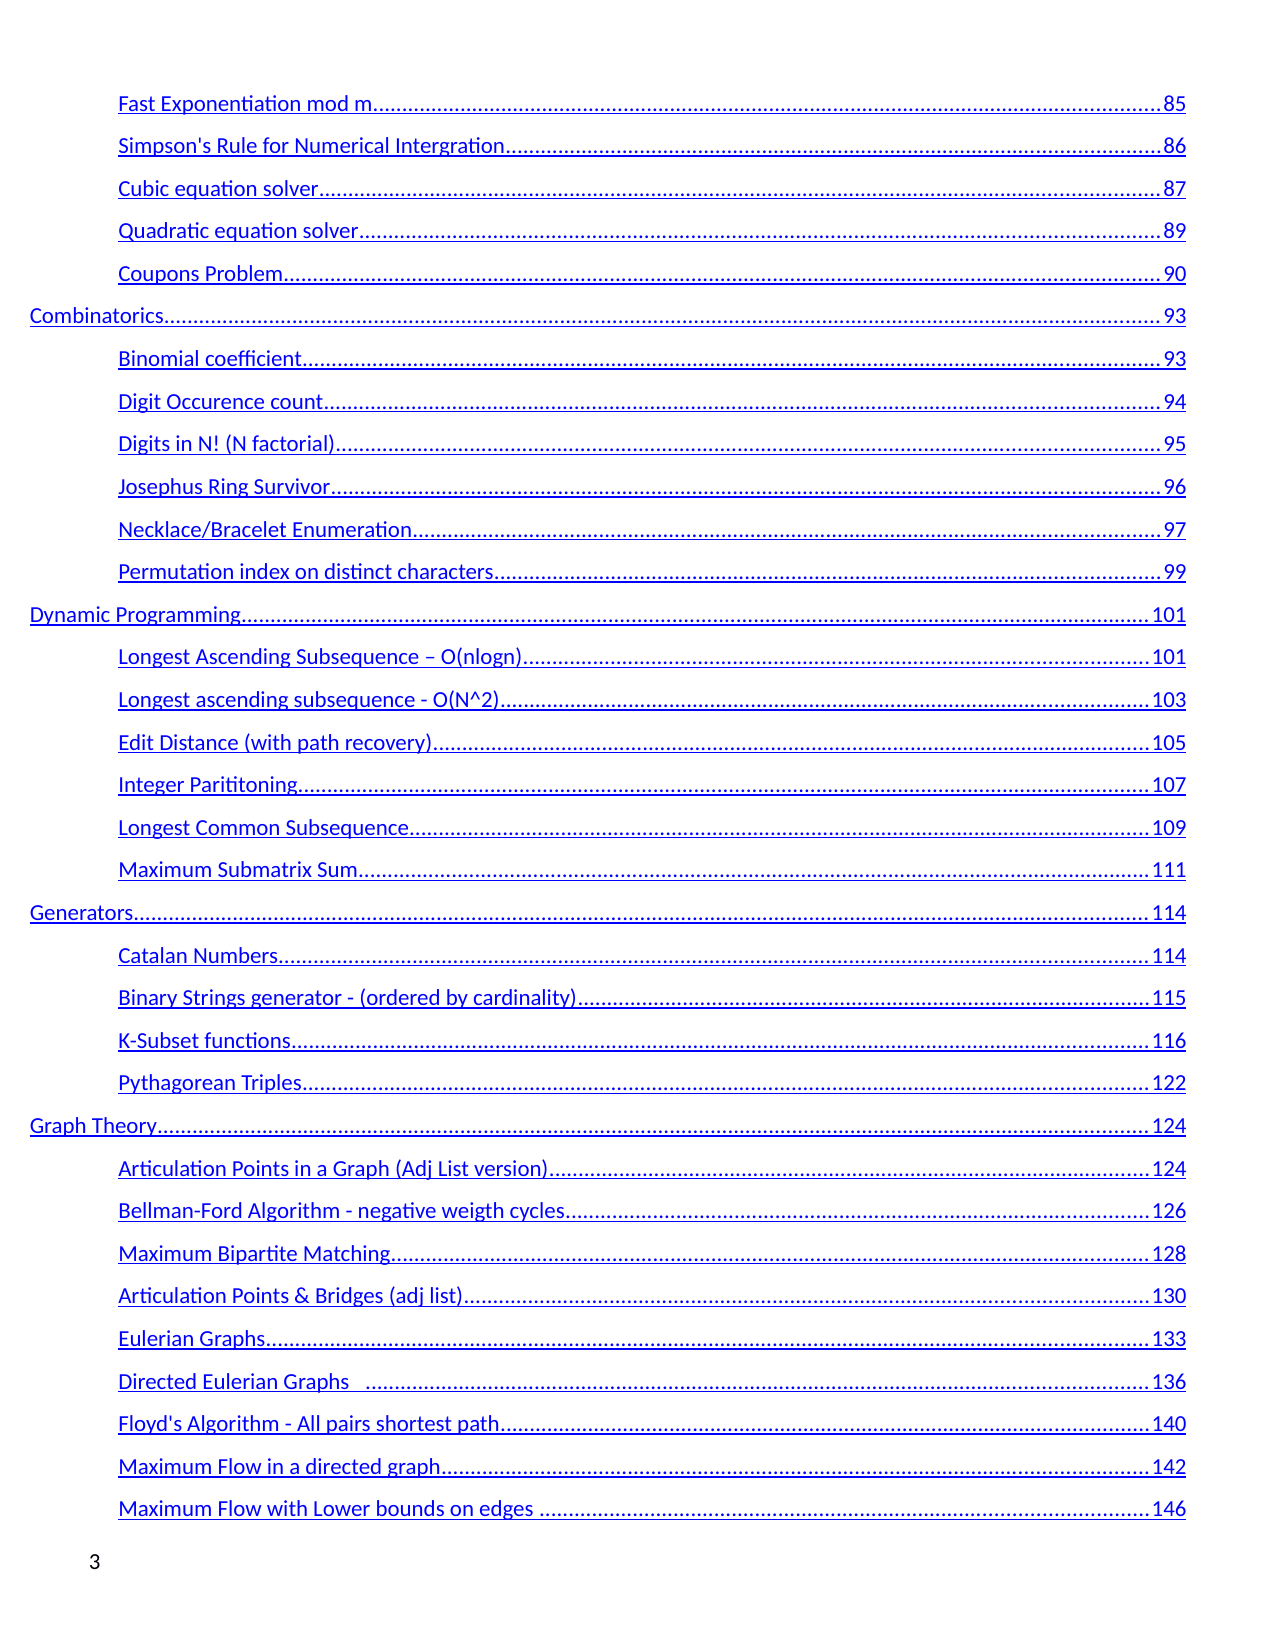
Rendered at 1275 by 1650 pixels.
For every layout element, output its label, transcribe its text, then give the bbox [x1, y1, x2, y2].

text Josephus Ring Survivor 96 [118, 472, 1186, 496]
text Eulerian Graphs 133 [118, 1324, 1186, 1348]
text Pythagorean Triples 122 [118, 1068, 1186, 1093]
text Directed Eulerian Graphs 136 [118, 1367, 1186, 1391]
text Floyd's Algorithm - All pairs shortest path 140 [118, 1409, 1186, 1433]
text Cubic equation solver 87 [118, 174, 1186, 198]
text K-Subset functions 116 [118, 1026, 1186, 1050]
text Digit Occurence count 94 [118, 387, 1186, 411]
text Dynamic Programming 101 [29, 600, 1186, 624]
text Bellman-Ford Algorithm - negative weigth cycles 126 [118, 1196, 1186, 1221]
text Permutation index on distinct characters 99 [118, 557, 1186, 581]
text Articulation Points & Bridges (adj list) 130 [118, 1282, 1186, 1306]
text Fast Exponentiation mod m 85 [118, 89, 1186, 113]
text Simpson's Rule for Numerical Intergration 86 [118, 131, 1186, 155]
text Edit Distance (with path recovery) 105 [118, 728, 1186, 752]
text Coupons Problem 90 [118, 259, 1186, 283]
text Maximum Bipartite Matching 128 [118, 1239, 1186, 1263]
text Integer Parititoning 107 [118, 770, 1186, 794]
text Digits in N! (N factorial) 95 [118, 429, 1186, 454]
text Generators 114 [29, 898, 1186, 922]
text Binary Strings generator - (ordered by cardinality) 115 [118, 983, 1186, 1007]
text Combinatorics 93 [29, 302, 1186, 326]
text Graph Theory 124 [29, 1111, 1186, 1135]
text Quadratic equation solver 89 [118, 216, 1186, 241]
text Maximum Flow in a directed graph 142 [118, 1452, 1186, 1476]
text Longest Ascending Subsequence – O(nlogn) 101 [118, 642, 1186, 667]
text Binomial coefficient 93 [118, 344, 1186, 368]
text Longest ascending subsequence - O(N^2) 103 [118, 685, 1186, 709]
text Catalan Numbers 114 [118, 941, 1186, 965]
text Necklace/Bracelet Enumeration 97 [118, 515, 1186, 539]
text Maximum Flow with Lower bounds on edges 146 [118, 1494, 1186, 1519]
text Articulation Points in a Graph (Adj List version) 124 [118, 1154, 1186, 1178]
text Longest Common Subsequence 109 [118, 813, 1186, 837]
text Maximum Submatrix Sum 111 [118, 856, 1186, 880]
